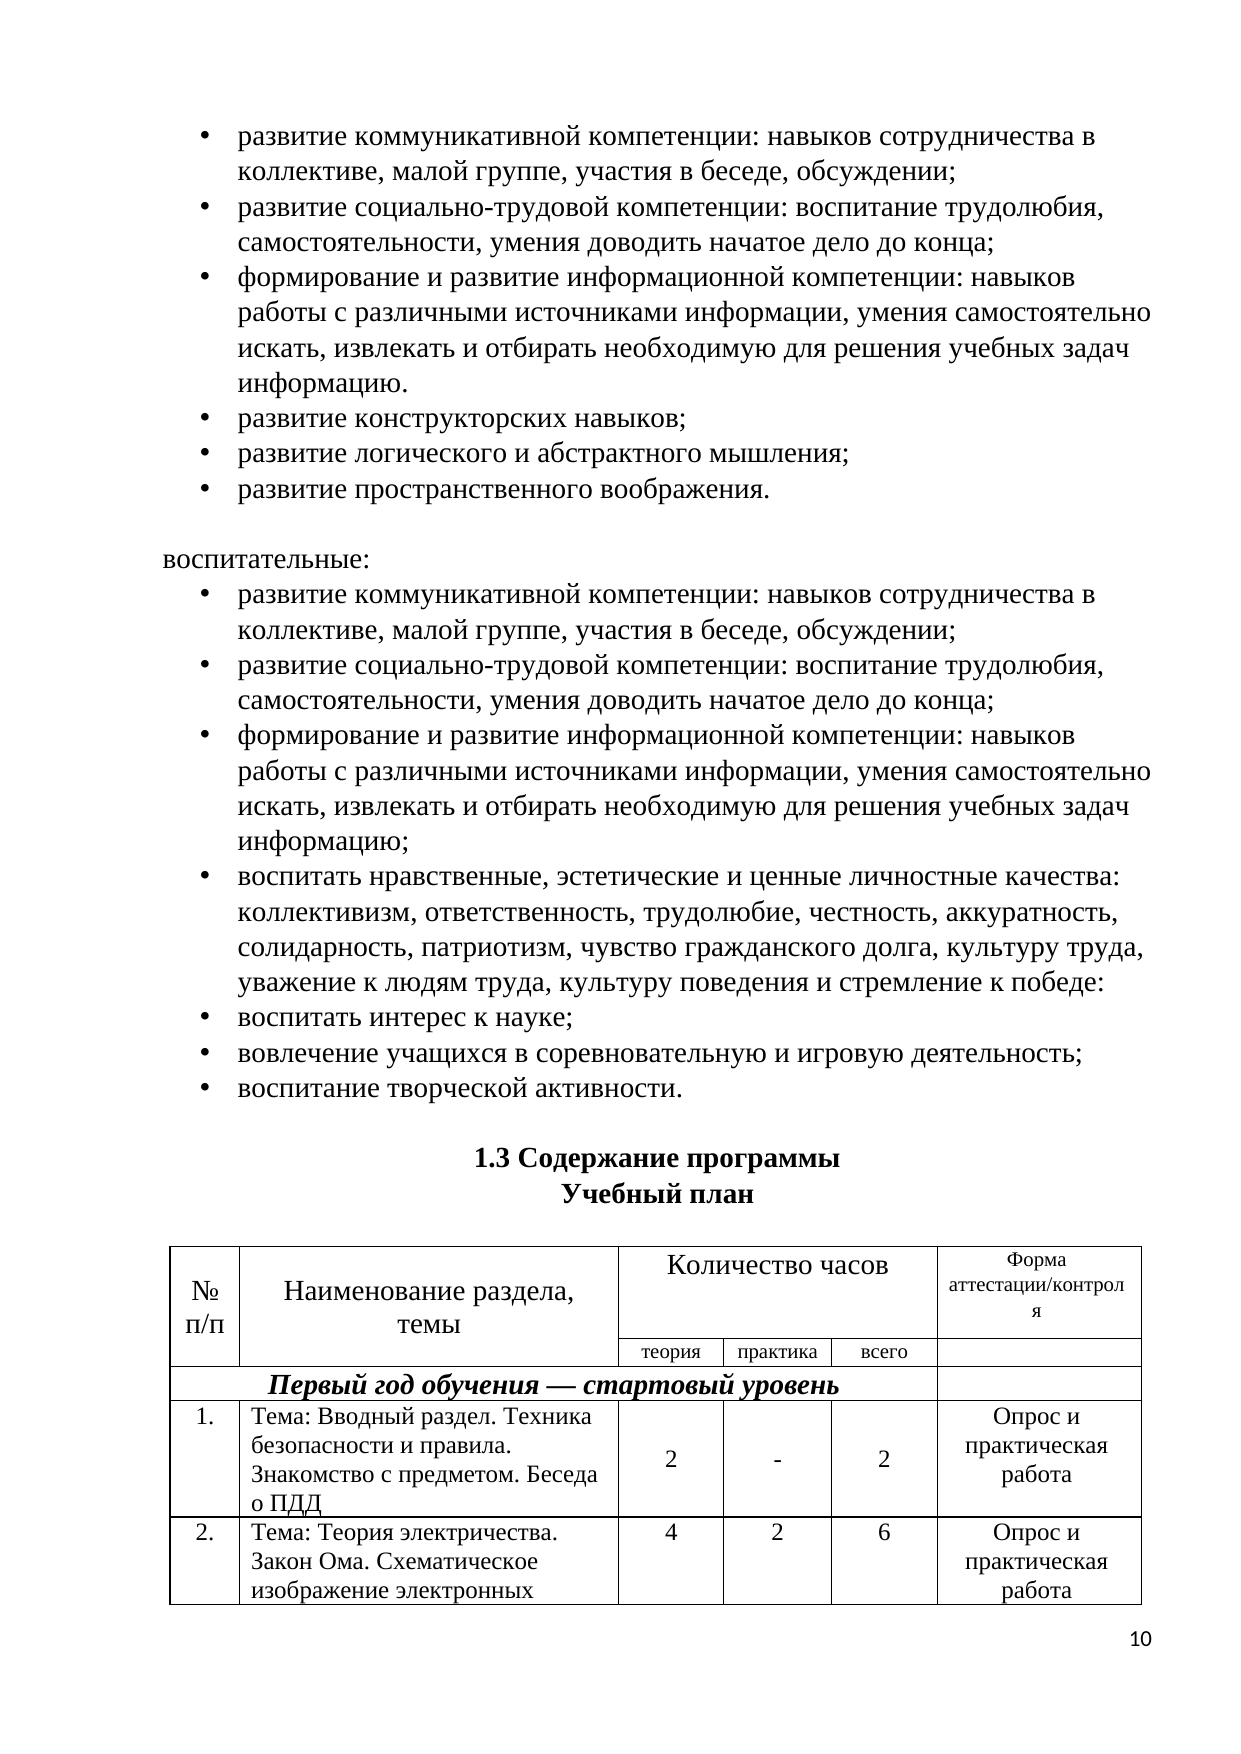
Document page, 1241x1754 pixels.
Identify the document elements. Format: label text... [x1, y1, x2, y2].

table_cell 2 [832, 1401, 937, 1516]
list развитие пространственного воображения. [200, 471, 1152, 504]
table_cell Тема: Теория электричества. Закон Ома. Схематическое изображение электронных [240, 1518, 618, 1604]
list формирование и развитие информационной компетенции: навыков работы с различными источниками информации, умения самостоятельно искать, извлекать и отбирать необходимую для решения учебных задач информацию. [200, 259, 1152, 398]
table_header № п/п [171, 1247, 239, 1366]
list воспитать нравственные, эстетические и ценные личностные качества: коллективизм, ответственность, трудолюбие, честность, аккуратность, солидарность, патриотизм, чувство гражданского долга, культуру труда, уважение к людям труда, культуру поведения и стремление к победе: [200, 858, 1152, 998]
table_cell 4 [619, 1518, 723, 1604]
table_cell 2 [619, 1401, 723, 1516]
table_cell Тема: Вводный раздел. Техника безопасности и правила. Знакомство с предметом. Беседа о ПДД [240, 1401, 618, 1516]
table_header Количество часов [619, 1247, 937, 1338]
list развитие логического и абстрактного мышления; [200, 435, 1152, 469]
list воспитание творческой активности. [200, 1070, 1152, 1104]
list развитие коммуникативной компетенции: навыков сотрудничества в коллективе, малой группе, участия в беседе, обсуждении; [200, 118, 1152, 187]
table_cell теория [619, 1339, 723, 1366]
table_header Форма аттестации/контроля [938, 1247, 1141, 1338]
list развитие социально-трудовой компетенции: воспитание трудолюбия, самостоятельности, умения доводить начатое дело до конца; [200, 647, 1152, 716]
table_cell - [724, 1401, 831, 1516]
text 1.3 Содержание программы [162, 1141, 1152, 1174]
list развитие социально-трудовой компетенции: воспитание трудолюбия, самостоятельности, умения доводить начатое дело до конца; [200, 189, 1152, 257]
table_cell [938, 1367, 1141, 1400]
table_cell практика [724, 1339, 831, 1366]
list формирование и развитие информационной компетенции: навыков работы с различными источниками информации, умения самостоятельно искать, извлекать и отбирать необходимую для решения учебных задач информацию; [200, 717, 1152, 857]
table_cell [938, 1339, 1141, 1366]
list Учебный план [162, 1176, 1152, 1209]
list вовлечение учащихся в соревновательную и игровую деятельность; [200, 1035, 1152, 1068]
list воспитать интерес к науке; [200, 999, 1152, 1033]
table_cell всего [832, 1339, 937, 1366]
table_cell Опрос и практическая работа [938, 1518, 1141, 1604]
table_cell 6 [832, 1518, 937, 1604]
table_cell 1. [171, 1401, 239, 1516]
table_cell 2 [724, 1518, 831, 1604]
list развитие коммуникативной компетенции: навыков сотрудничества в коллективе, малой группе, участия в беседе, обсуждении; [200, 576, 1152, 645]
text воспитательные: [162, 541, 1152, 575]
list развитие конструкторских навыков; [200, 400, 1152, 434]
table_cell Опрос и практическая работа [938, 1401, 1141, 1516]
table_header Наименование раздела, темы [240, 1247, 618, 1366]
table_cell 2. [171, 1518, 239, 1604]
table_cell Первый год обучения — стартовый уровень [171, 1367, 937, 1400]
